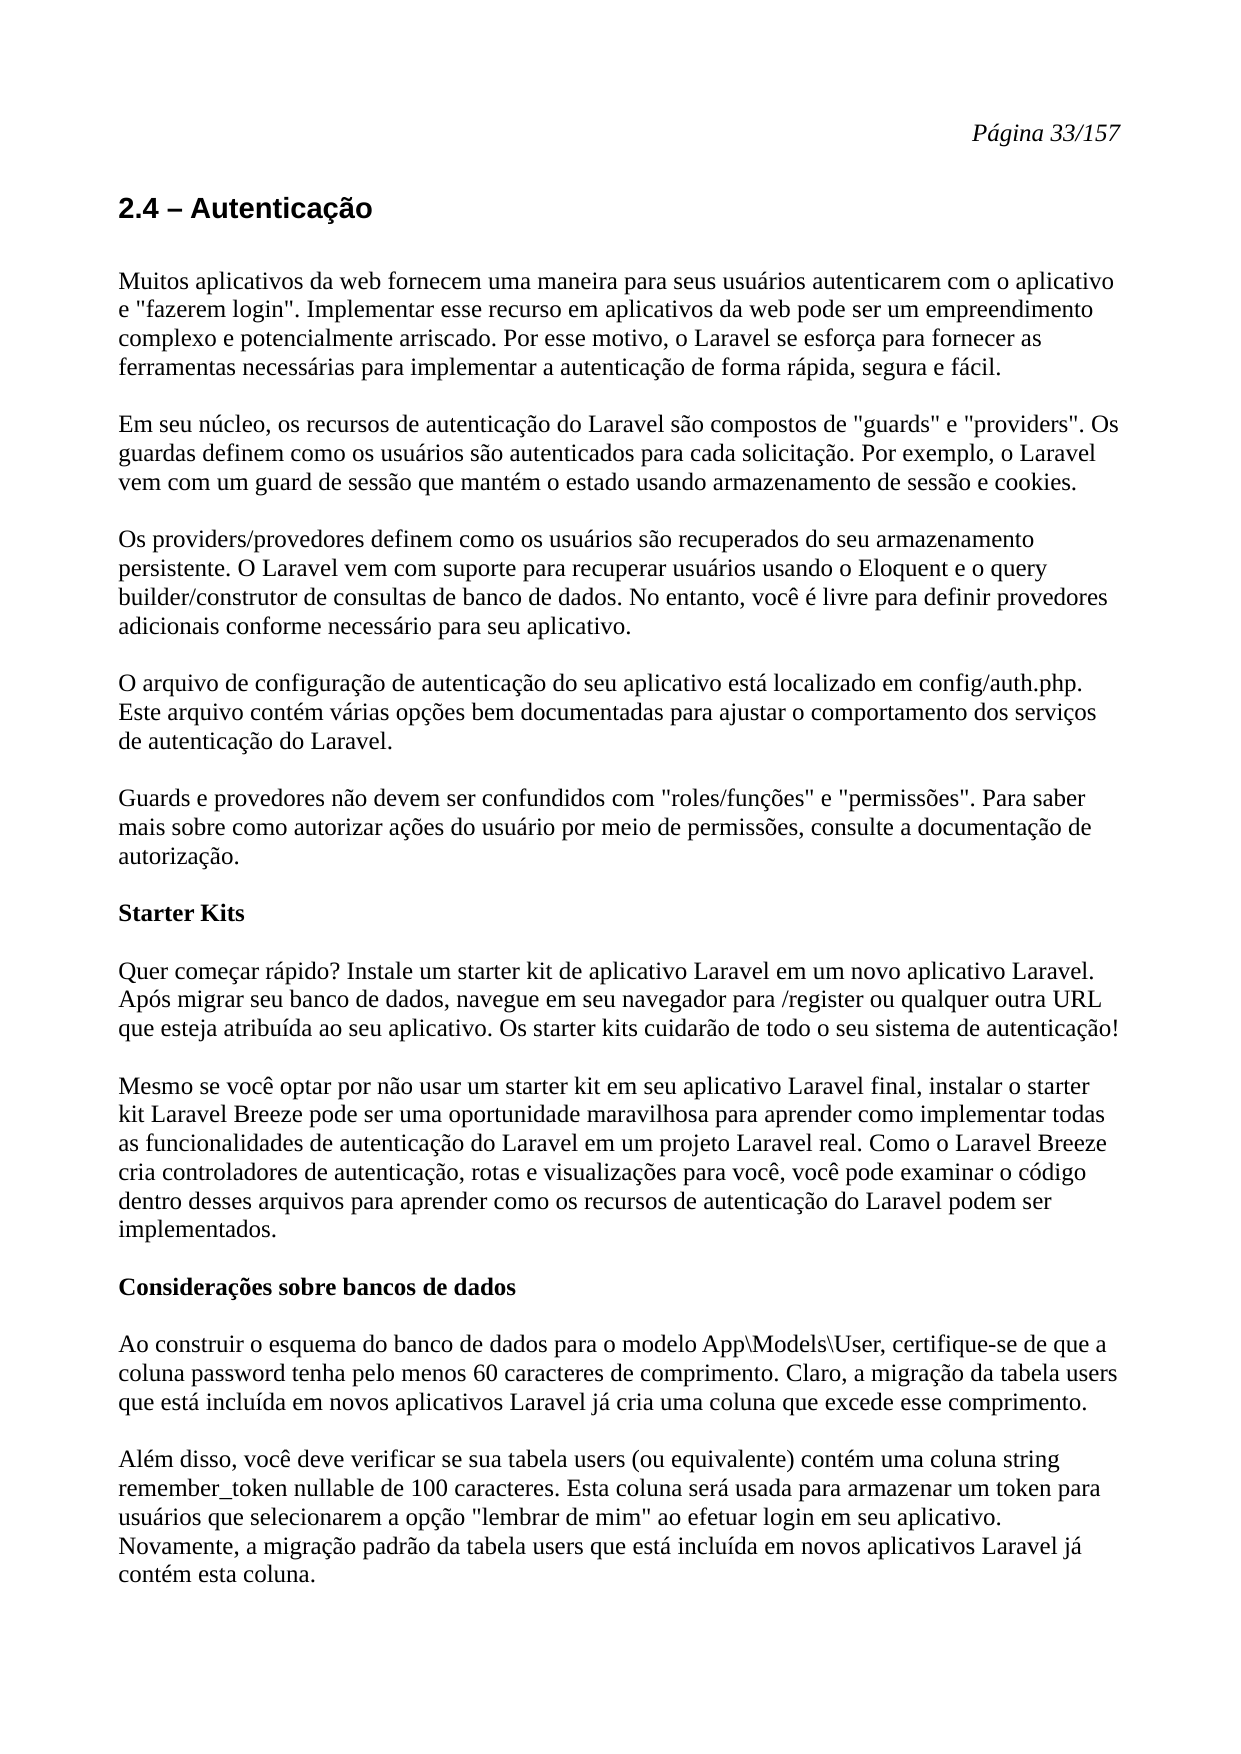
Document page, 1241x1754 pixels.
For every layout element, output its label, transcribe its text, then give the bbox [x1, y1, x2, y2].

subtitle 2.4 – Autenticação [118, 191, 1122, 224]
text Considerações sobre bancos de dados [118, 1272, 1122, 1301]
text Os providers/provedores definem como os usuários são recuperados do seu armazenamento persistente. O Laravel vem com suporte para recuperar usuários usando o Eloquent e o query builder/construtor de consultas de banco de dados. No entanto, você é livre para definir provedores adicionais conforme necessário para seu aplicativo. [118, 524, 1122, 639]
text Ao construir o esquema do banco de dados para o modelo App\Models\User, certifique-se de que a coluna password tenha pelo menos 60 caracteres de comprimento. Claro, a migração da tabela users que está incluída em novos aplicativos Laravel já cria uma coluna que excede esse comprimento. [118, 1329, 1122, 1416]
text O arquivo de configuração de autenticação do seu aplicativo está localizado em config/auth.php. Este arquivo contém várias opções bem documentadas para ajustar o comportamento dos serviços de autenticação do Laravel. [118, 668, 1122, 754]
text Em seu núcleo, os recursos de autenticação do Laravel são compostos de "guards" e "providers". Os guardas definem como os usuários são autenticados para cada solicitação. Por exemplo, o Laravel vem com um guard de sessão que mantém o estado usando armazenamento de sessão e cookies. [118, 409, 1122, 496]
text Muitos aplicativos da web fornecem uma maneira para seus usuários autenticarem com o aplicativo e "fazerem login". Implementar esse recurso em aplicativos da web pode ser um empreendimento complexo e potencialmente arriscado. Por esse motivo, o Laravel se esforça para fornecer as ferramentas necessárias para implementar a autenticação de forma rápida, segura e fácil. [118, 266, 1122, 381]
text Starter Kits [118, 898, 1122, 927]
text Quer começar rápido? Instale um starter kit de aplicativo Laravel em um novo aplicativo Laravel. Após migrar seu banco de dados, navegue em seu navegador para /register ou qualquer outra URL que esteja atribuída ao seu aplicativo. Os starter kits cuidarão de todo o seu sistema de autenticação! [118, 956, 1122, 1042]
text Além disso, você deve verificar se sua tabela users (ou equivalente) contém uma coluna string remember_token nullable de 100 caracteres. Esta coluna será usada para armazenar um token para usuários que selecionarem a opção "lembrar de mim" ao efetuar login em seu aplicativo. Novamente, a migração padrão da tabela users que está incluída em novos aplicativos Laravel já contém esta coluna. [118, 1444, 1122, 1588]
text Mesmo se você optar por não usar um starter kit em seu aplicativo Laravel final, instalar o starter kit Laravel Breeze pode ser uma oportunidade maravilhosa para aprender como implementar todas as funcionalidades de autenticação do Laravel em um projeto Laravel real. Como o Laravel Breeze cria controladores de autenticação, rotas e visualizações para você, você pode examinar o código dentro desses arquivos para aprender como os recursos de autenticação do Laravel podem ser implementados. [118, 1071, 1122, 1243]
text Guards e provedores não devem ser confundidos com "roles/funções" e "permissões". Para saber mais sobre como autorizar ações do usuário por meio de permissões, consulte a documentação de autorização. [118, 783, 1122, 869]
